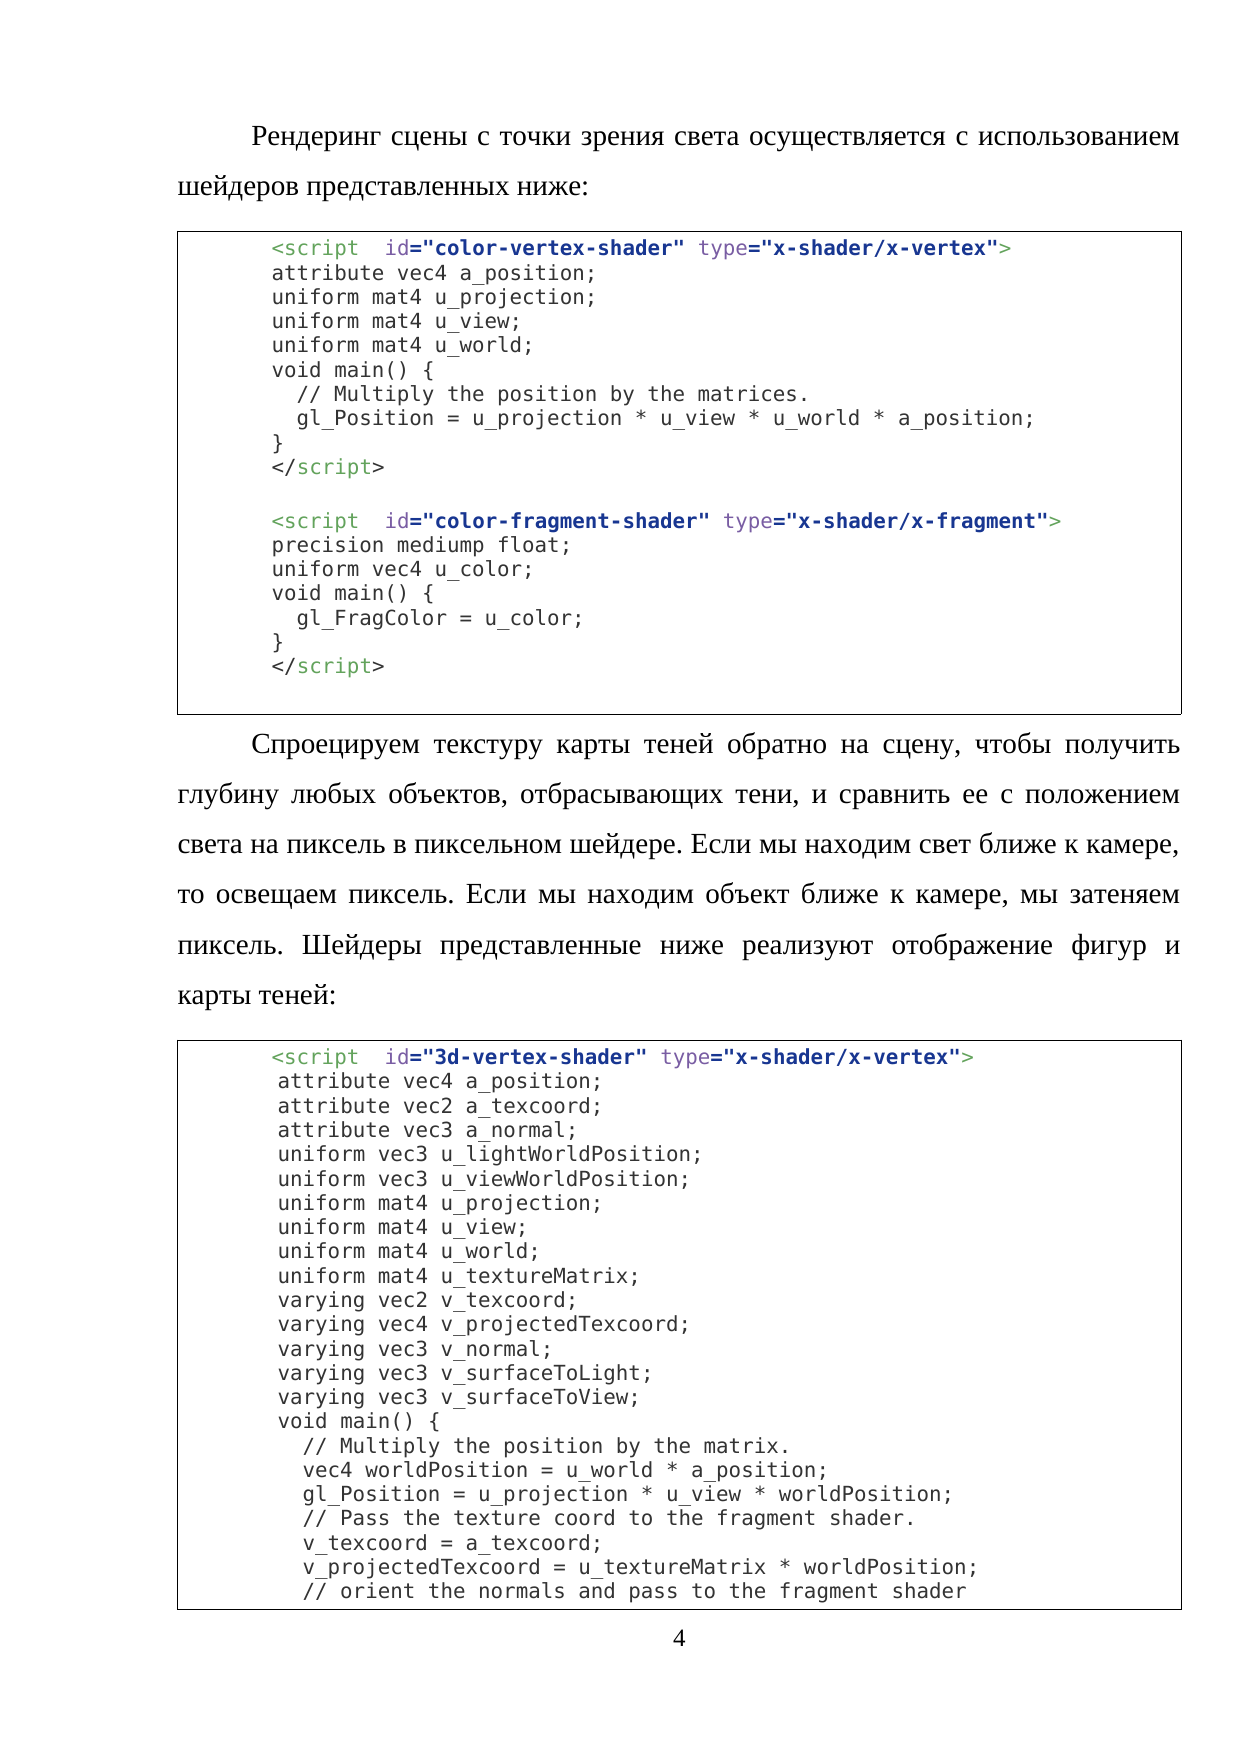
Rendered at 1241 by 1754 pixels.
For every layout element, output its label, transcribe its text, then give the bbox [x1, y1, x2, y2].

text Рендеринг сцены с точки зрения света осуществляется с использованием шейдеров представленных ниже: [177, 118, 1181, 202]
table_header <script id="3d-vertex-shader" type="x-shader/x-vertex"> attribute vec4 a_position; attribute vec2 a_texcoord; attribute vec3 a_normal; uniform vec3 u_lightWorldPosition; uniform vec3 u_viewWorldPosition; uniform mat4 u_projection; uniform mat4 u_view; uniform mat4 u_world; uniform mat4 u_textureMatrix; varying vec2 v_texcoord; varying vec4 v_projectedTexcoord; varying vec3 v_normal; varying vec3 v_surfaceToLight; varying vec3 v_surfaceToView; void main() { // Multiply the position by the matrix. vec4 worldPosition = u_world * a_position; gl_Position = u_projection * u_view * worldPosition; // Pass the texture coord to the fragment shader. v_texcoord = a_texcoord; v_projectedTexcoord = u_textureMatrix * worldPosition; // orient the normals and pass to the fragment shader [178, 1041, 1181, 1609]
table_header <script id="color-vertex-shader" type="x-shader/x-vertex"> attribute vec4 a_position; uniform mat4 u_projection; uniform mat4 u_view; uniform mat4 u_world; void main() { // Multiply the position by the matrices. gl_Position = u_projection * u_view * u_world * a_position; } </script> <script id="color-fragment-shader" type="x-shader/x-fragment"> precision mediump float; uniform vec4 u_color; void main() { gl_FragColor = u_color; } </script> [178, 232, 1181, 714]
text Спроецируем текстуру карты теней обратно на сцену, чтобы получить глубину любых объектов, отбрасывающих тени, и сравнить ее с положением света на пиксель в пиксельном шейдере. Если мы находим свет ближе к камере, то освещаем пиксель. Если мы находим объект ближе к камере, мы затеняем пиксель. Шейдеры представленные ниже реализуют отображение фигур и карты теней: [177, 726, 1181, 1011]
